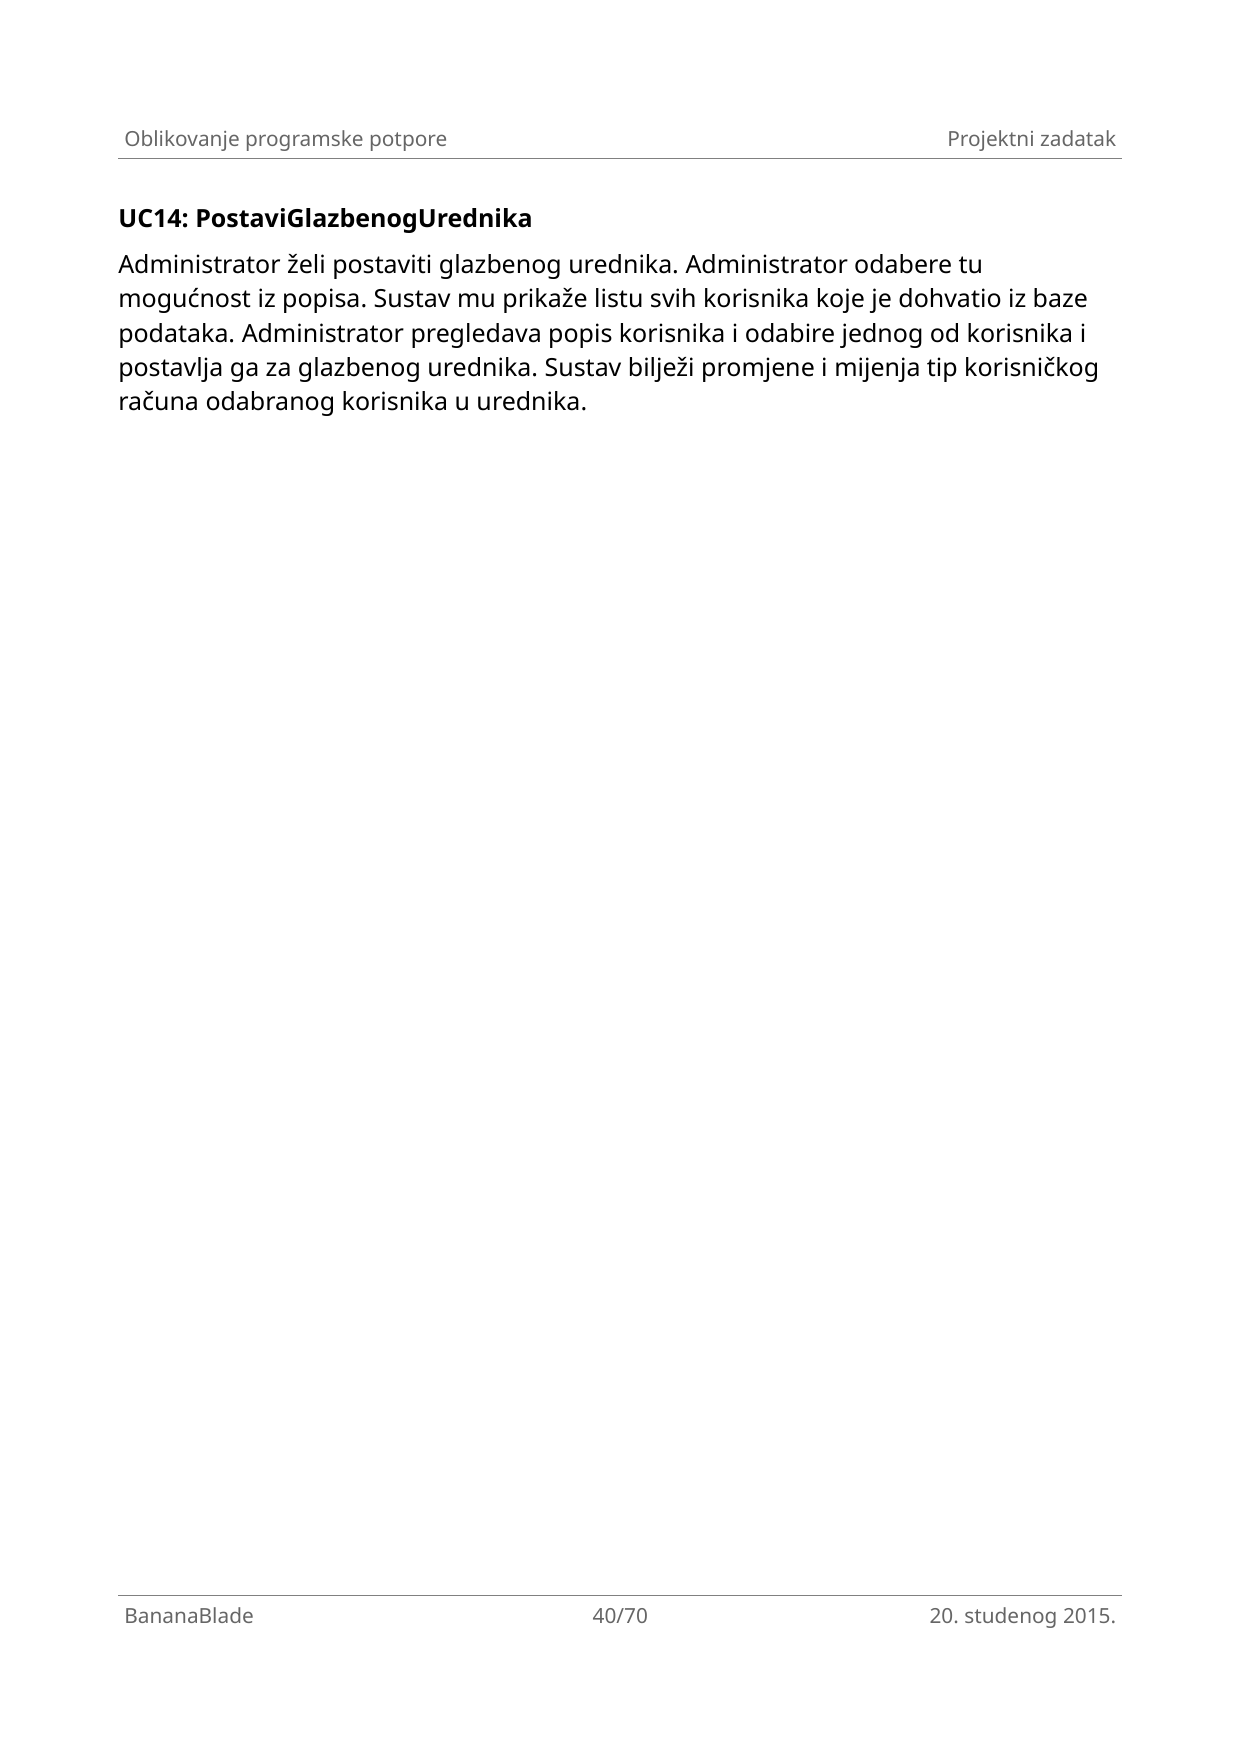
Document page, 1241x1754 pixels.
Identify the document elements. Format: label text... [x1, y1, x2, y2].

subtitle UC14: PostaviGlazbenogUrednika [118, 201, 1122, 234]
text Administrator želi postaviti glazbenog urednika. Administrator odabere tu mogućnost iz popisa. Sustav mu prikaže listu svih korisnika koje je dohvatio iz baze podataka. Administrator pregledava popis korisnika i odabire jednog od korisnika i postavlja ga za glazbenog urednika. Sustav bilježi promjene i mijenja tip korisničkog računa odabranog korisnika u urednika. [118, 247, 1122, 417]
